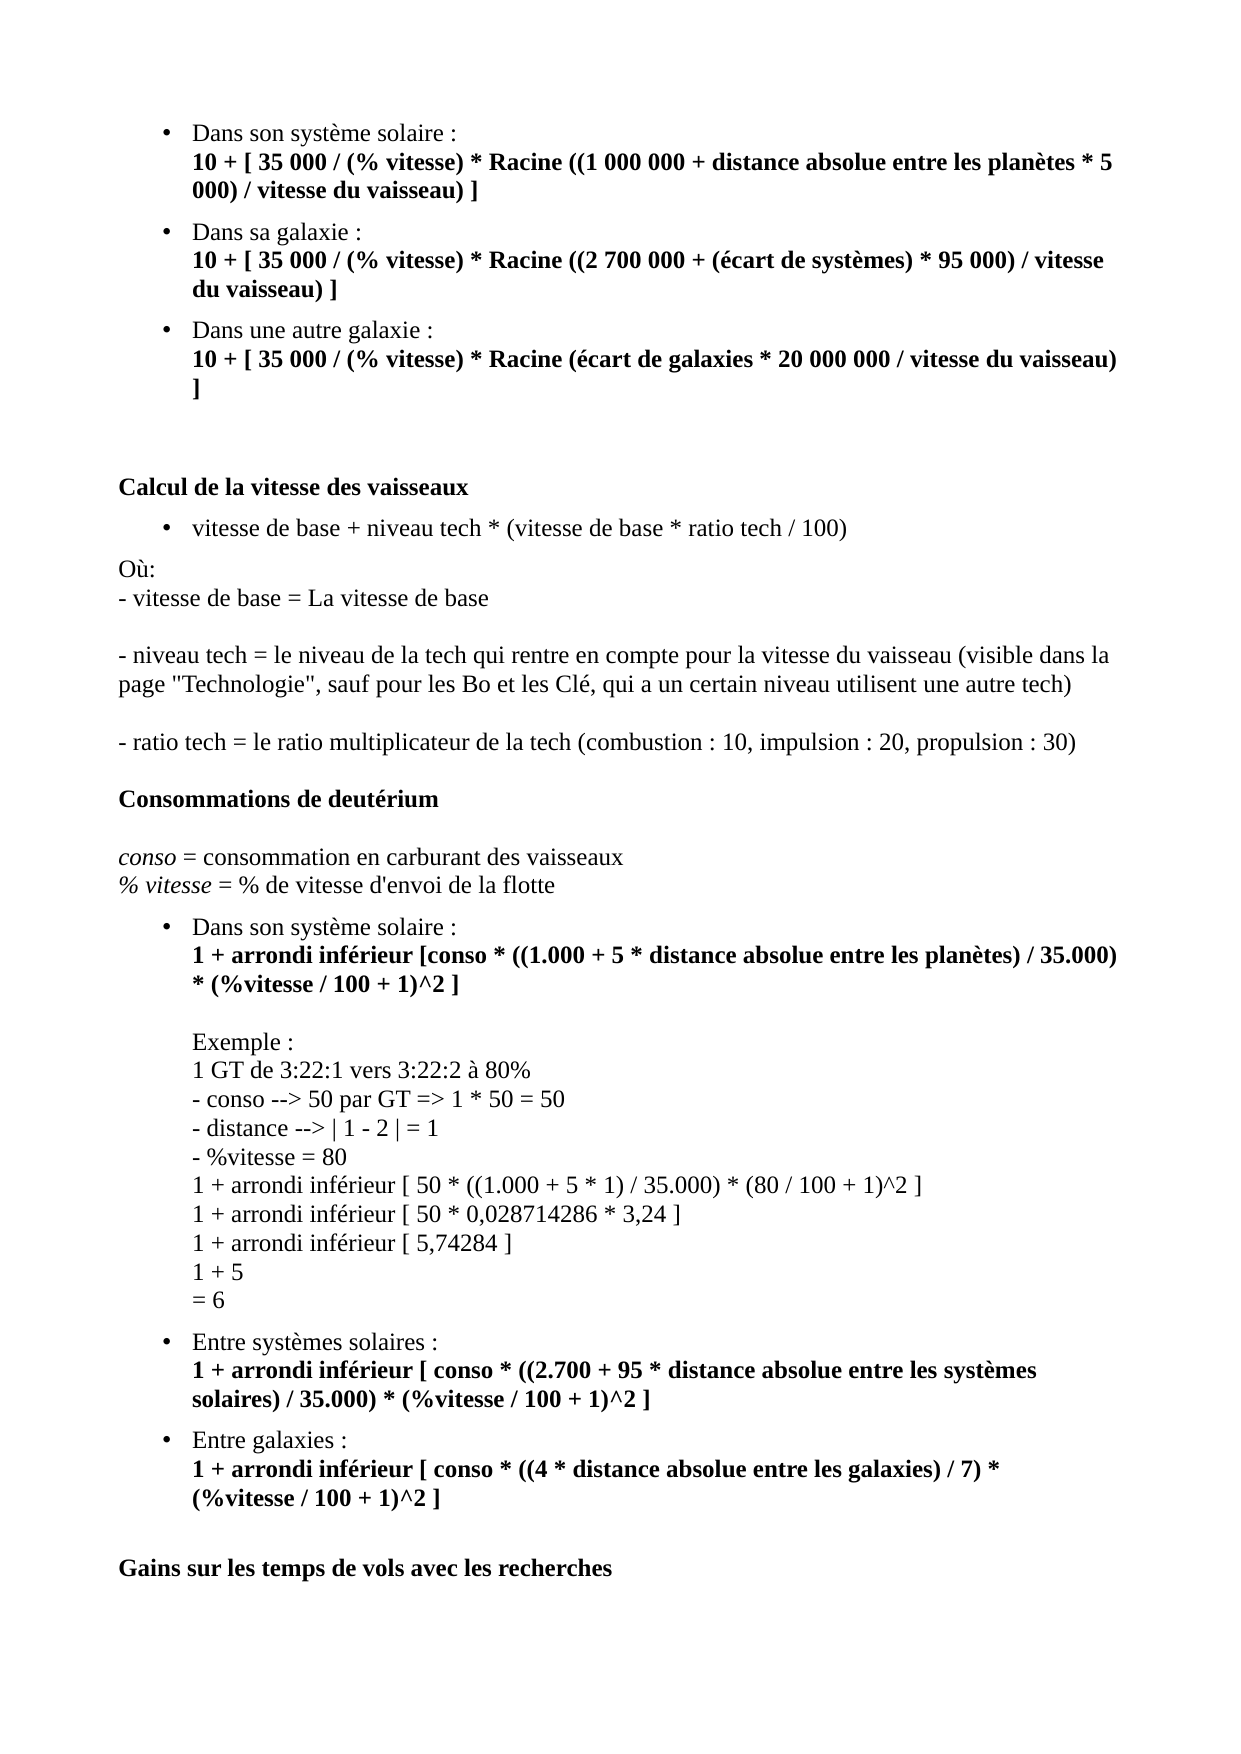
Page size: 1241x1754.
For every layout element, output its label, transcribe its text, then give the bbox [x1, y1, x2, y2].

list Entre systèmes solaires : 1 + arrondi inférieur [ conso * ((2.700 + 95 * distance absolue entre les systèmes solaires) / 35.000) * (%vitesse / 100 + 1)^2 ] [162, 1327, 1122, 1413]
list Entre galaxies : 1 + arrondi inférieur [ conso * ((4 * distance absolue entre les galaxies) / 7) * (%vitesse / 100 + 1)^2 ] [162, 1426, 1122, 1512]
text Où: - vitesse de base = La vitesse de base - niveau tech = le niveau de la tech qui rentre en compte pour la vitesse du vaisseau (visible dans la page "Technologie", sauf pour les Bo et les Clé, qui a un certain niveau utilisent une autre tech) - ratio tech = le ratio multiplicateur de la tech (combustion : 10, impulsion : 20, propulsion : 30) Consommations de deutérium conso = consommation en carburant des vaisseaux % vitesse = % de vitesse d'envoi de la flotte [118, 554, 1122, 899]
list Dans une autre galaxie : 10 + [ 35 000 / (% vitesse) * Racine (écart de galaxies * 20 000 000 / vitesse du vaisseau) ] [162, 316, 1122, 402]
text Calcul de la vitesse des vaisseaux [118, 414, 1122, 501]
list Dans son système solaire : 10 + [ 35 000 / (% vitesse) * Racine ((1 000 000 + distance absolue entre les planètes * 5 000) / vitesse du vaisseau) ] [162, 118, 1122, 204]
list Dans son système solaire : 1 + arrondi inférieur [conso * ((1.000 + 5 * distance absolue entre les planètes) / 35.000) * (%vitesse / 100 + 1)^2 ] Exemple : 1 GT de 3:22:1 vers 3:22:2 à 80% - conso --> 50 par GT => 1 * 50 = 50 - distance --> | 1 - 2 | = 1 - %vitesse = 80 1 + arrondi inférieur [ 50 * ((1.000 + 5 * 1) / 35.000) * (80 / 100 + 1)^2 ] 1 + arrondi inférieur [ 50 * 0,028714286 * 3,24 ] 1 + arrondi inférieur [ 5,74284 ] 1 + 5 = 6 [162, 912, 1122, 1314]
text Gains sur les temps de vols avec les recherches [118, 1524, 1122, 1611]
list Dans sa galaxie : 10 + [ 35 000 / (% vitesse) * Racine ((2 700 000 + (écart de systèmes) * 95 000) / vitesse du vaisseau) ] [162, 217, 1122, 303]
list vitesse de base + niveau tech * (vitesse de base * ratio tech / 100) [162, 513, 1122, 542]
